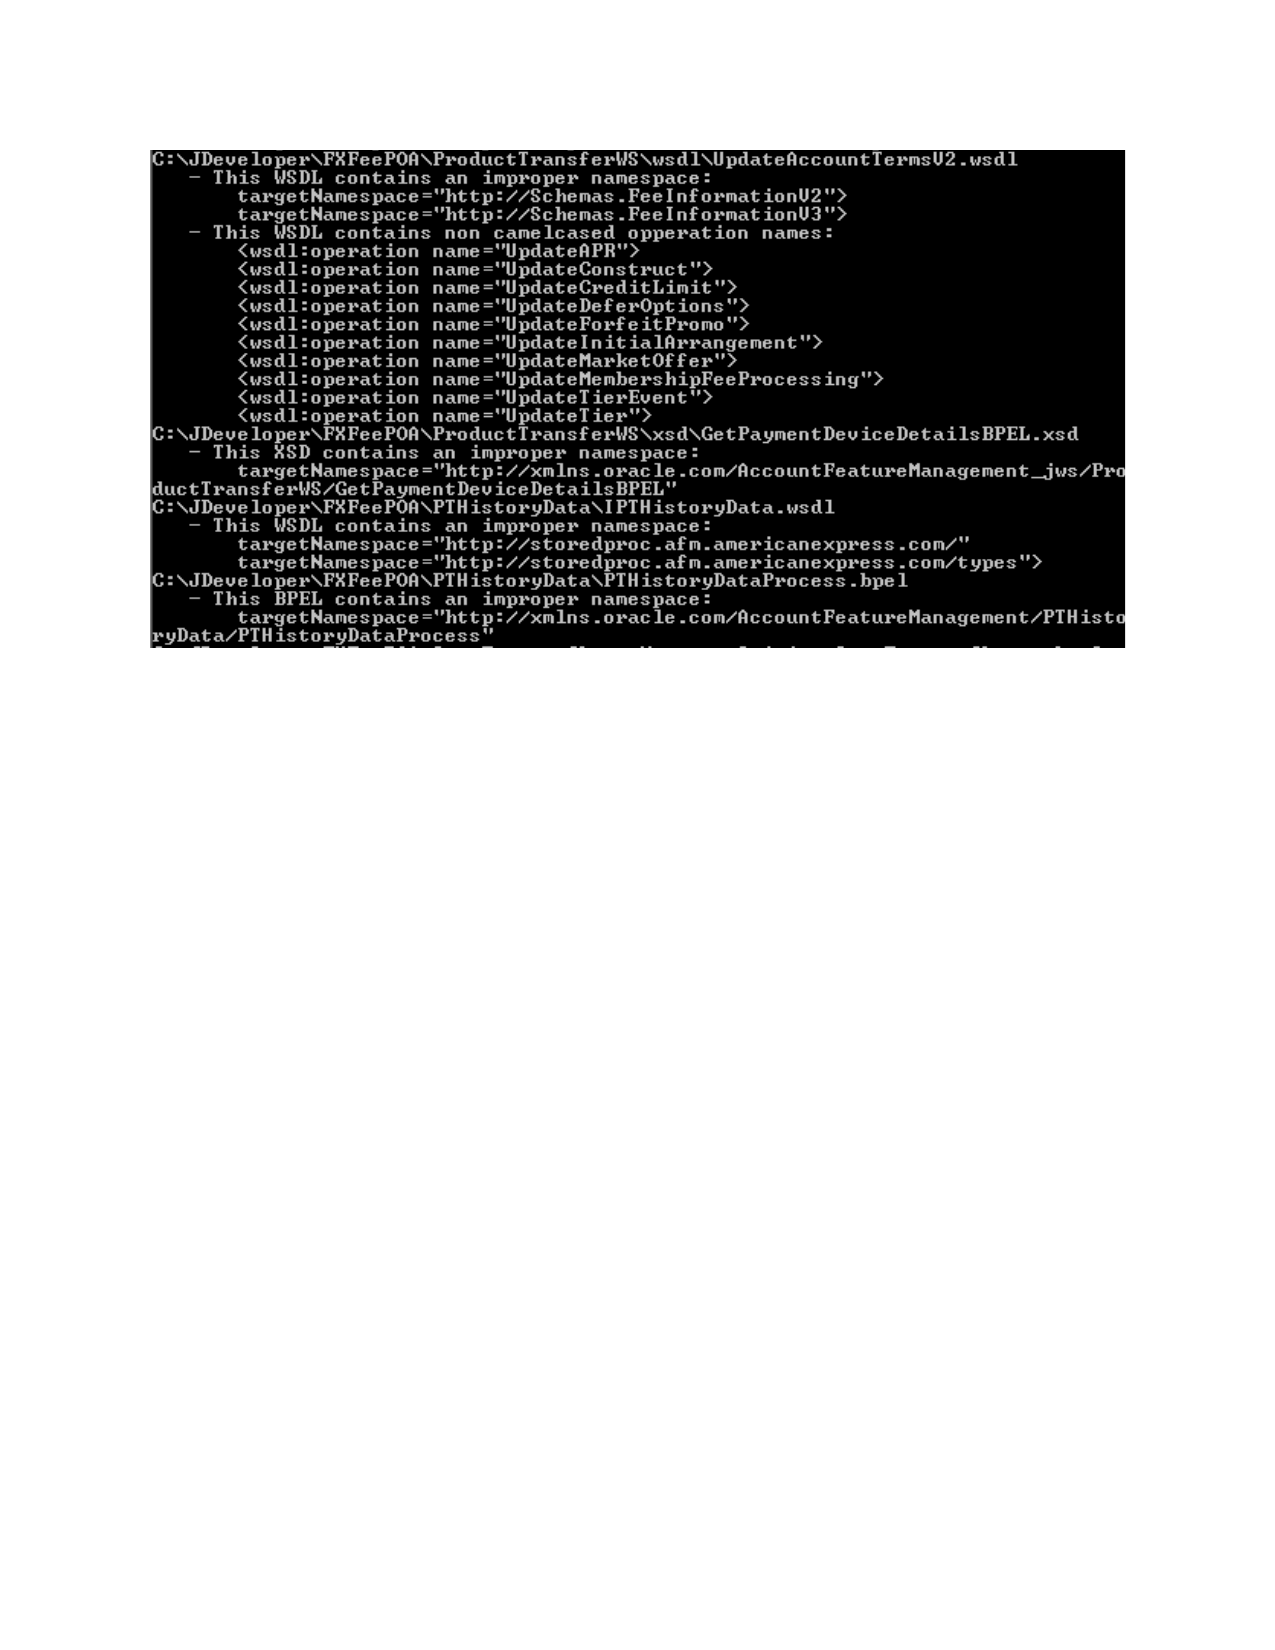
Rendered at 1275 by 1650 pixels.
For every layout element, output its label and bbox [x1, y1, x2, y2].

picture [150, 150, 1125, 648]
